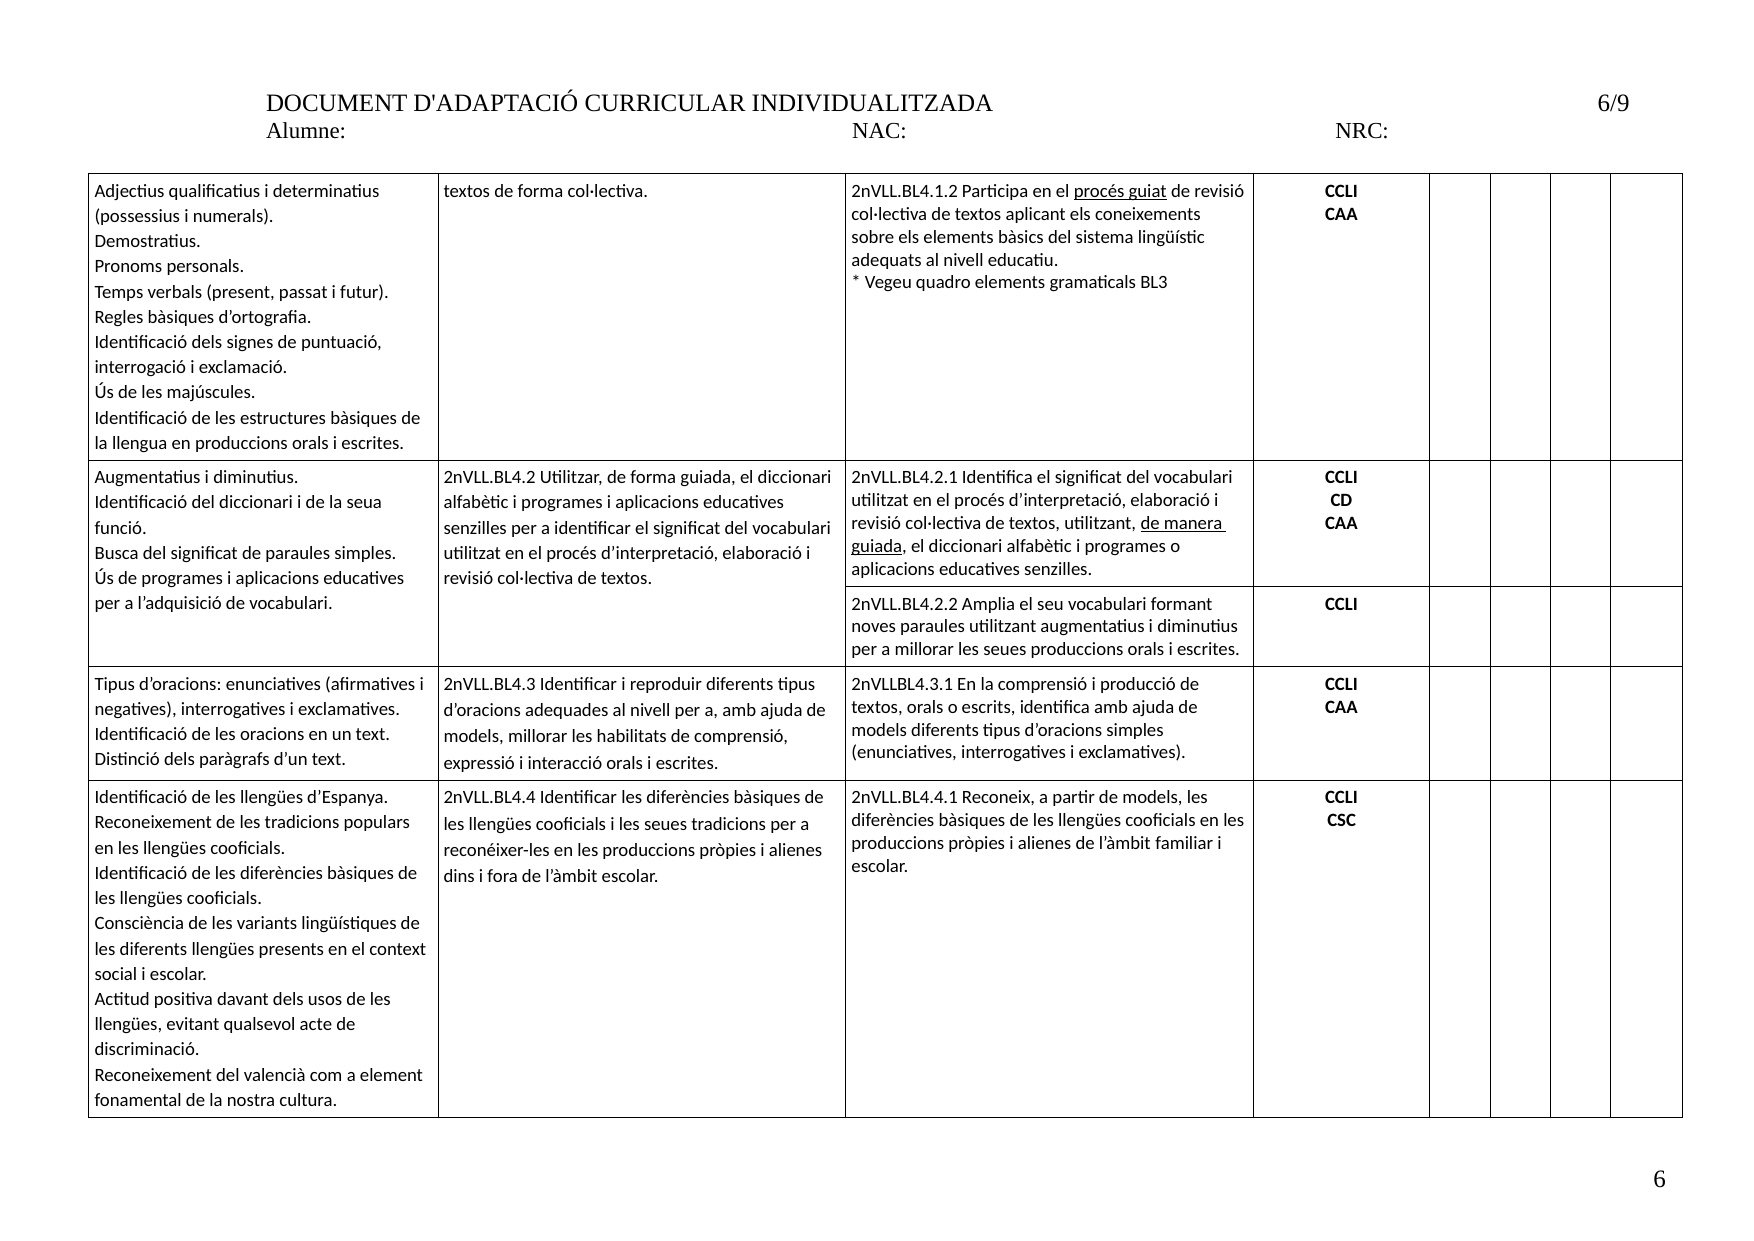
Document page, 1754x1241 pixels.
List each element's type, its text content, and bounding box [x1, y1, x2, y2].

table_cell [1430, 587, 1490, 666]
table_cell [1611, 174, 1682, 460]
table_cell [1551, 587, 1610, 666]
table_cell [1491, 461, 1550, 586]
table_cell CCLI CAA [1254, 174, 1429, 460]
table_cell [1551, 781, 1610, 1117]
table_cell 2nVLL.BL4.1.2 Participa en el procés guiat de revisió col·lectiva de textos aplicant els coneixements sobre els elements bàsics del sistema lingüístic adequats al nivell educatiu. * Vegeu quadro elements gramaticals BL3 [846, 174, 1253, 460]
table_cell CCLI CD CAA [1254, 461, 1429, 586]
table_cell 2nVLL.BL4.4.1 Reconeix, a partir de models, les diferències bàsiques de les llengües cooficials en les produccions pròpies i alienes de l’àmbit familiar i escolar. [846, 781, 1253, 1117]
table_cell [1611, 587, 1682, 666]
table_cell [1611, 461, 1682, 586]
table_cell [1611, 667, 1682, 780]
table_cell 2nVLL.BL4.2.1 Identifica el significat del vocabulari utilitzat en el procés d’interpretació, elaboració i revisió col·lectiva de textos, utilitzant, de manera guiada, el diccionari alfabètic i programes o aplicacions educatives senzilles. [846, 461, 1253, 586]
table_cell [1551, 174, 1610, 460]
table_cell Adjectius qualificatius i determinatius (possessius i numerals). Demostratius. Pronoms personals. Temps verbals (present, passat i futur). Regles bàsiques d’ortografia. Identificació dels signes de puntuació, interrogació i exclamació. Ús de les majúscules. Identificació de les estructures bàsiques de la llengua en produccions orals i escrites. [89, 174, 438, 460]
table_cell Tipus d’oracions: enunciatives (afirmatives i negatives), interrogatives i exclamatives. Identificació de les oracions en un text. Distinció dels paràgrafs d’un text. [89, 667, 438, 780]
table_cell [1430, 667, 1490, 780]
table_cell [1551, 667, 1610, 780]
table_cell 2nVLLBL4.3.1 En la comprensió i producció de textos, orals o escrits, identifica amb ajuda de models diferents tipus d’oracions simples (enunciatives, interrogatives i exclamatives). [846, 667, 1253, 780]
table_cell CCLI CAA [1254, 667, 1429, 780]
table_cell 2nVLL.BL4.2 Utilitzar, de forma guiada, el diccionari alfabètic i programes i aplicacions educatives senzilles per a identificar el significat del vocabulari utilitzat en el procés d’interpretació, elaboració i revisió col·lectiva de textos. [439, 461, 845, 666]
table_cell CCLI CSC [1254, 781, 1429, 1117]
table_cell [1430, 174, 1490, 460]
table_cell textos de forma col·lectiva. [439, 174, 845, 460]
table_cell [1551, 461, 1610, 586]
table_cell 2nVLL.BL4.2.2 Amplia el seu vocabulari formant noves paraules utilitzant augmentatius i diminutius per a millorar les seues produccions orals i escrites. [846, 587, 1253, 666]
table_cell [1491, 667, 1550, 780]
table_cell [1611, 781, 1682, 1117]
table_cell 2nVLL.BL4.3 Identificar i reproduir diferents tipus d’oracions adequades al nivell per a, amb ajuda de models, millorar les habilitats de comprensió, expressió i interacció orals i escrites. [439, 667, 845, 780]
table_cell [1491, 781, 1550, 1117]
table_cell Augmentatius i diminutius. Identificació del diccionari i de la seua funció. Busca del significat de paraules simples. Ús de programes i aplicacions educatives per a l’adquisició de vocabulari. [89, 461, 438, 666]
table_cell CCLI [1254, 587, 1429, 666]
table_cell Identificació de les llengües d’Espanya. Reconeixement de les tradicions populars en les llengües cooficials. Identificació de les diferències bàsiques de les llengües cooficials. Consciència de les variants lingüístiques de les diferents llengües presents en el context social i escolar. Actitud positiva davant dels usos de les llengües, evitant qualsevol acte de discriminació. Reconeixement del valencià com a element fonamental de la nostra cultura. [89, 781, 438, 1117]
table_cell [1491, 174, 1550, 460]
table_cell [1430, 461, 1490, 586]
table_cell [1430, 781, 1490, 1117]
table_cell [1491, 587, 1550, 666]
table_cell 2nVLL.BL4.4 Identificar les diferències bàsiques de les llengües cooficials i les seues tradicions per a reconéixer-les en les produccions pròpies i alienes dins i fora de l’àmbit escolar. [439, 781, 845, 1117]
